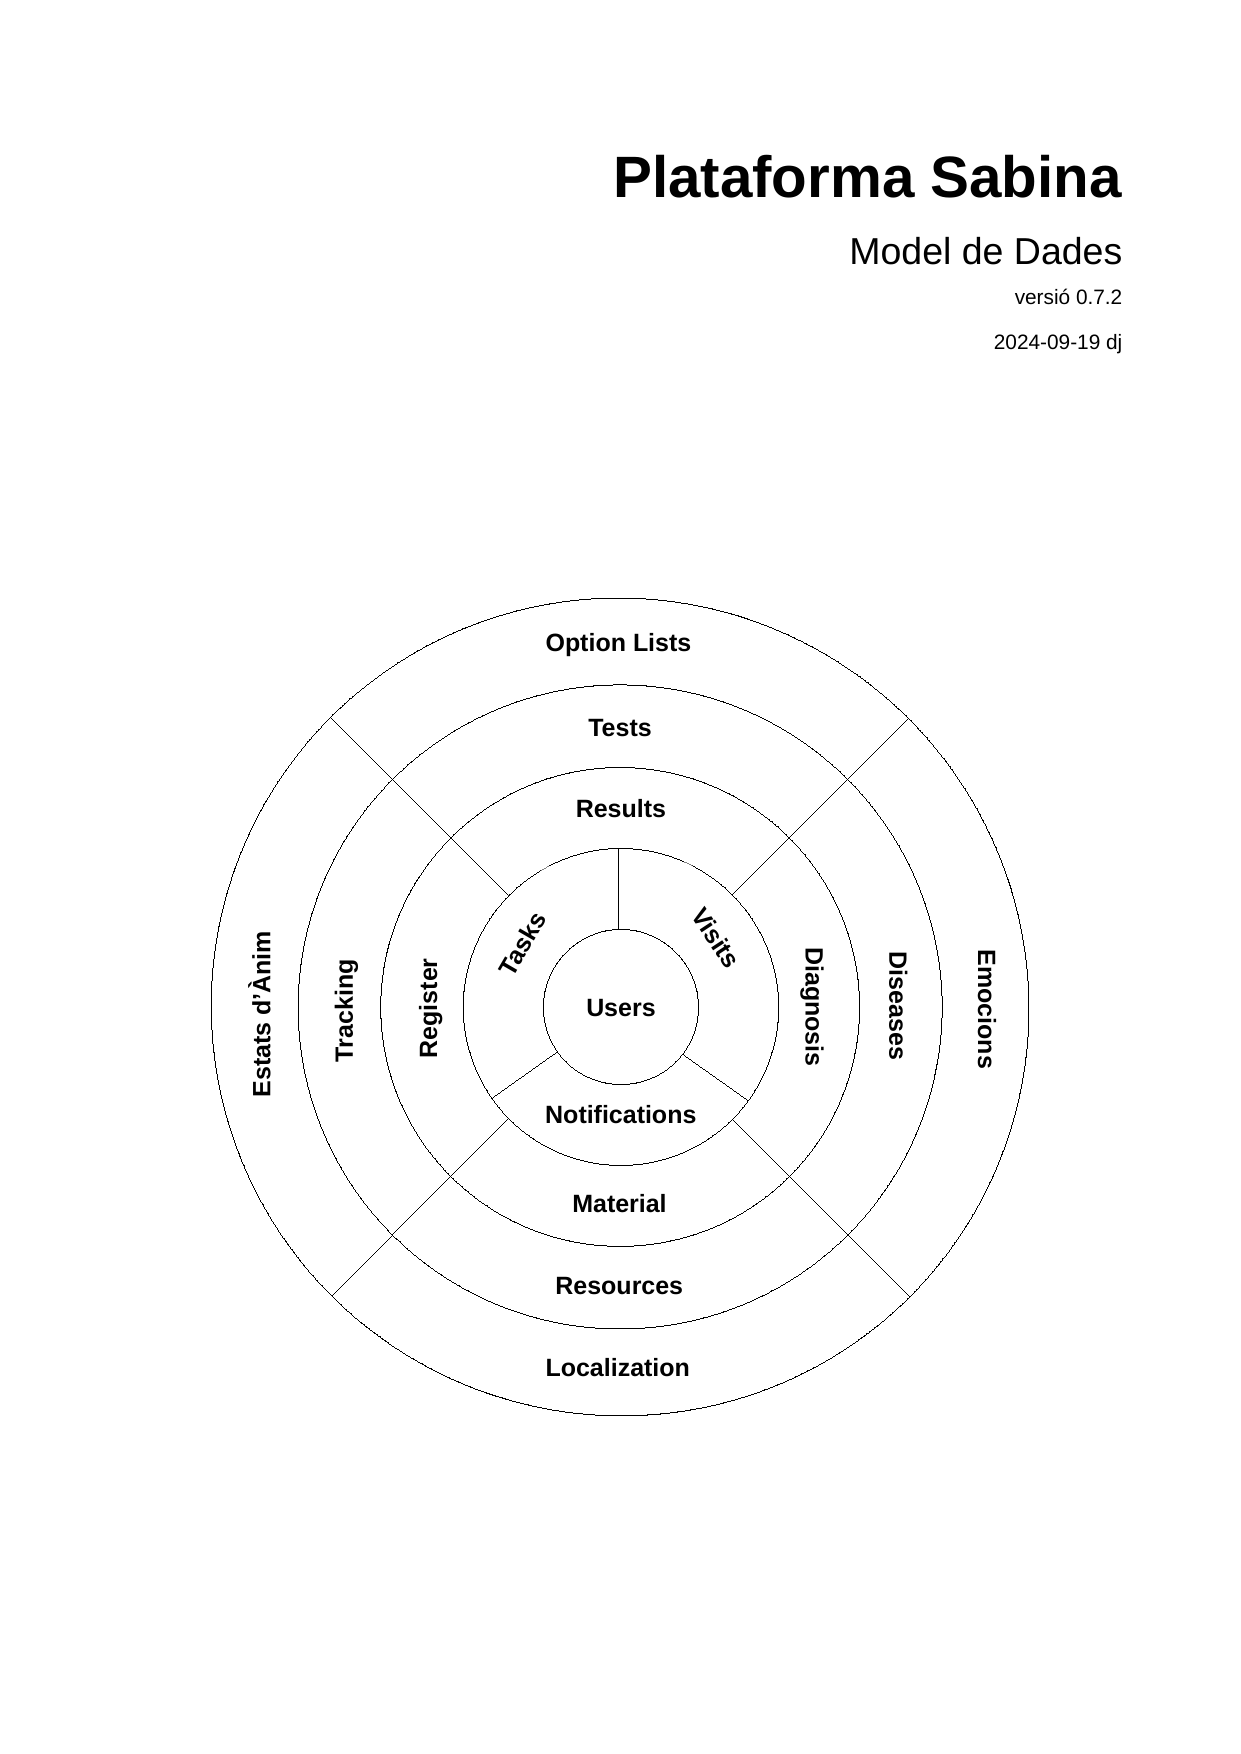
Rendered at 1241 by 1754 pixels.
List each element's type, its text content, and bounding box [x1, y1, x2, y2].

subtitle Model de Dades [118, 229, 1122, 272]
title Plataforma Sabina [118, 143, 1122, 210]
text 2024-09-19 dj [118, 330, 1122, 354]
text versió 0.7.2 [118, 284, 1122, 308]
